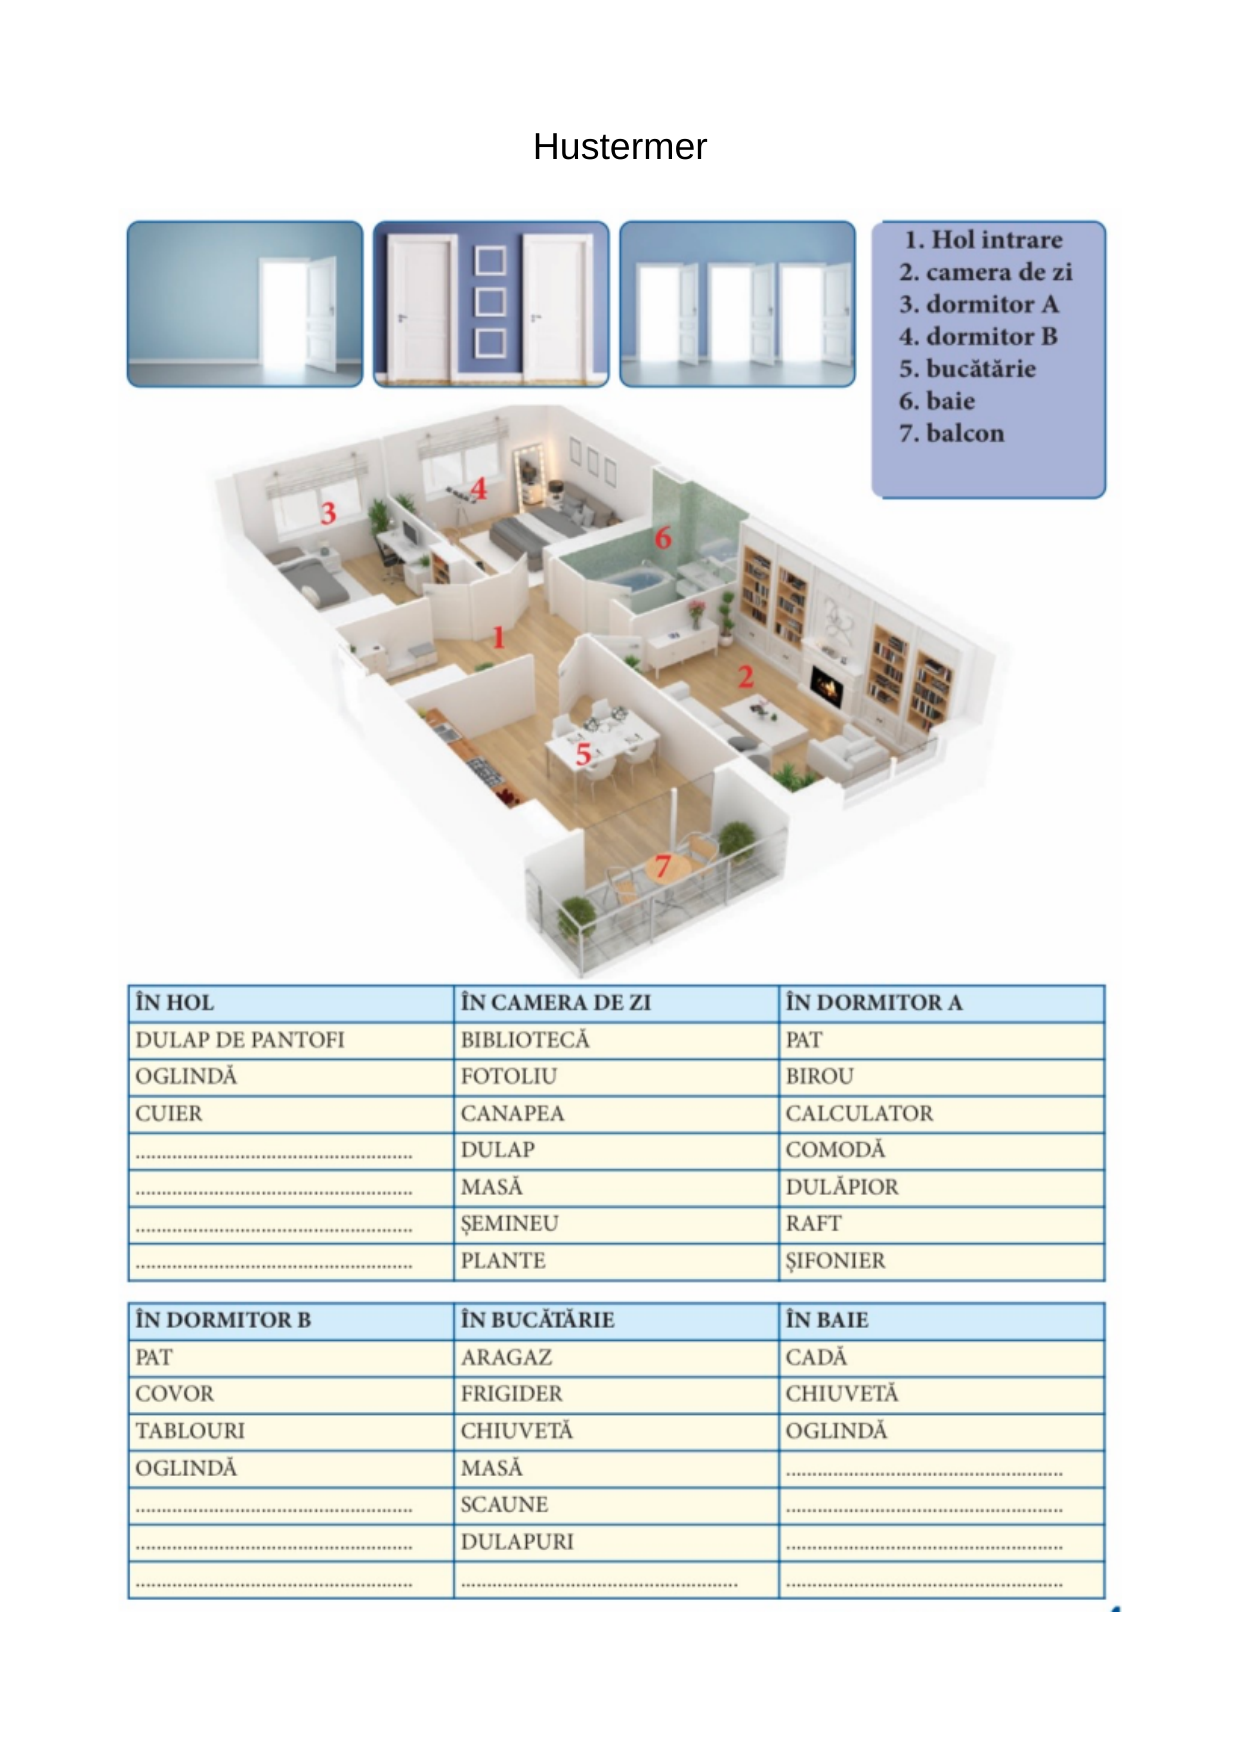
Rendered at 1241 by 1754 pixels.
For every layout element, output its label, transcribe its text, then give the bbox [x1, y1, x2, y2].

picture [118, 208, 1123, 1612]
subtitle Hustermer [118, 124, 1122, 167]
